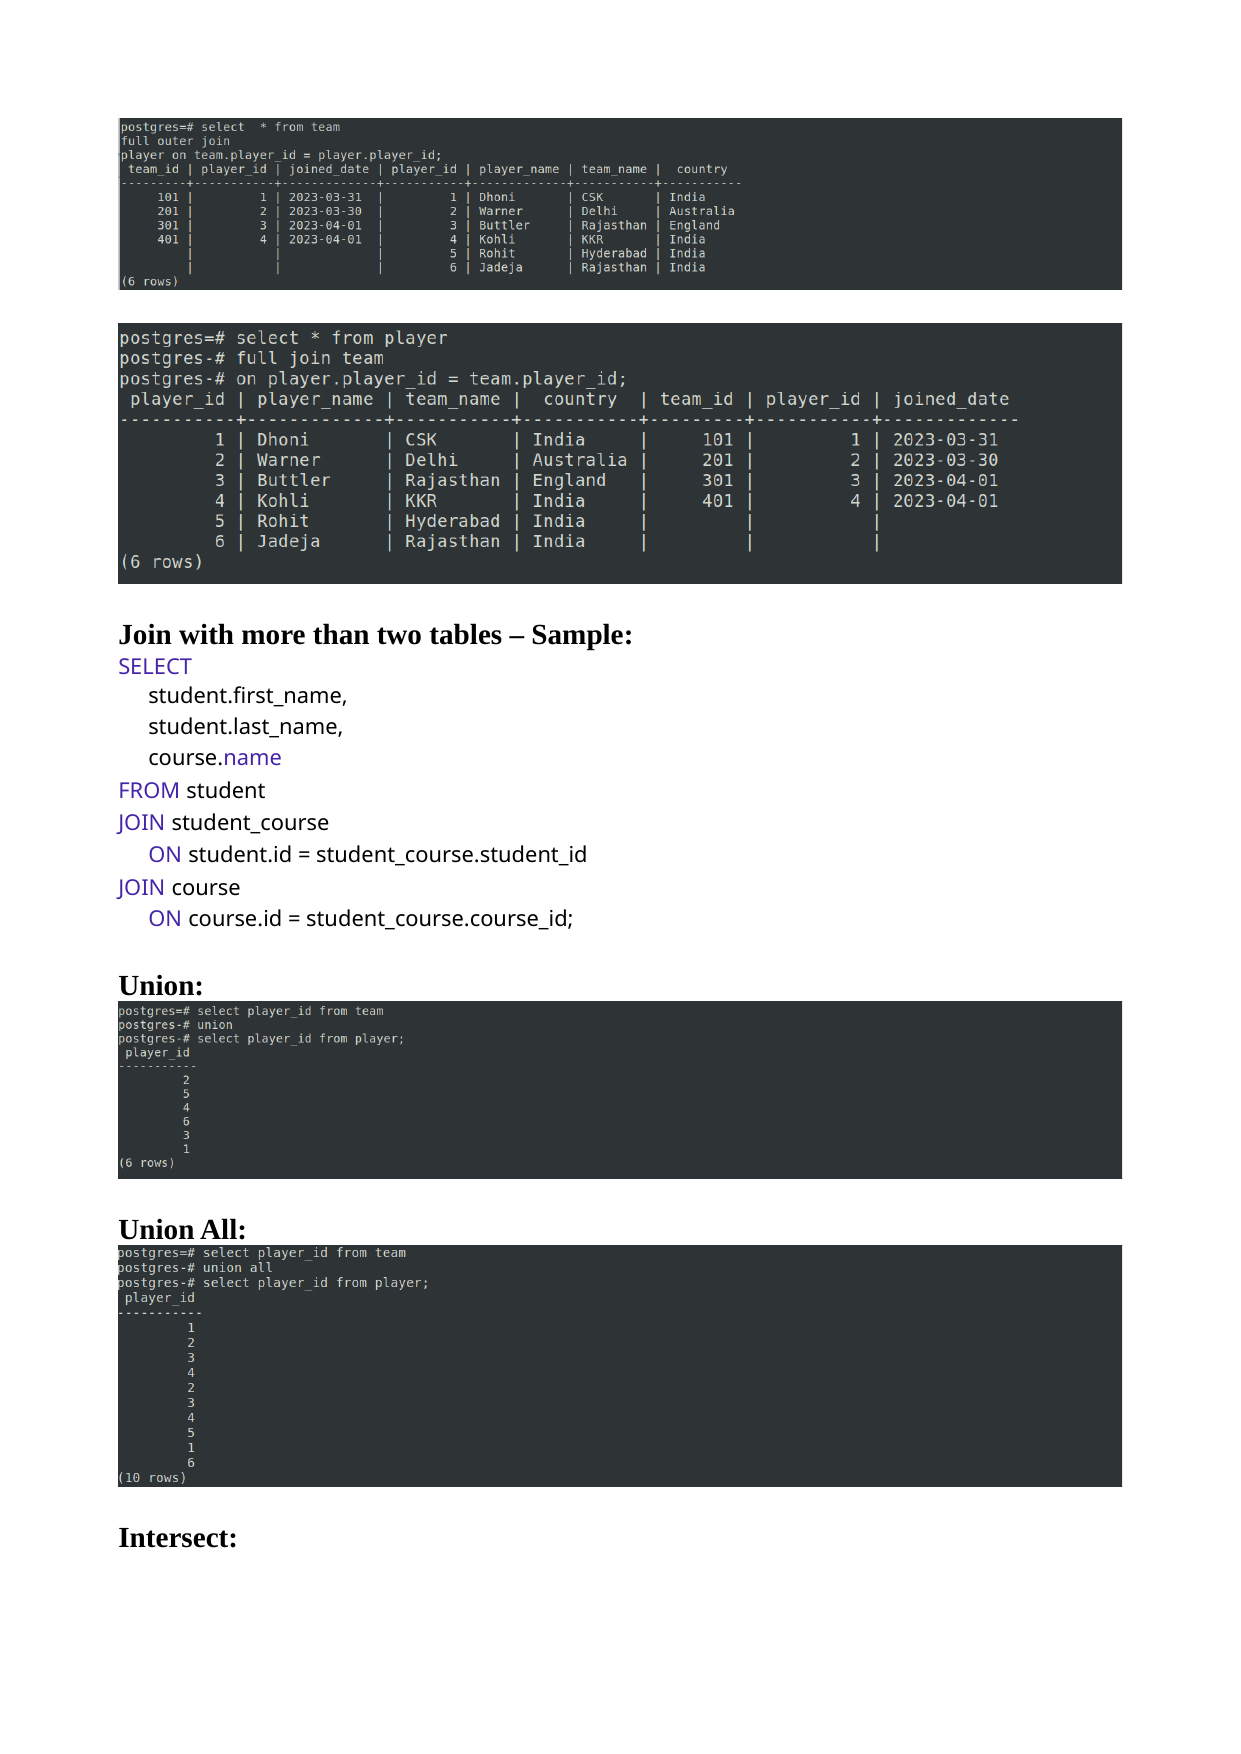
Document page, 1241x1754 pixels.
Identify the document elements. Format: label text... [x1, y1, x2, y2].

text Intersect: [118, 1521, 1122, 1554]
text Union All: [118, 1212, 1122, 1245]
picture [118, 1001, 1123, 1179]
text course.name [118, 742, 1122, 773]
text Union: [118, 968, 1122, 1001]
text student.last_name, [118, 711, 1122, 742]
text ON student.id = student_course.student_id [118, 837, 1122, 870]
text JOIN course [118, 870, 1122, 902]
picture [118, 1245, 1123, 1487]
picture [118, 118, 1123, 290]
text SELECT [118, 651, 1122, 680]
text FROM student [118, 773, 1122, 805]
text student.first_name, [118, 680, 1122, 711]
text JOIN student_course [118, 805, 1122, 837]
text Join with more than two tables – Sample: [118, 617, 1122, 651]
text ON course.id = student_course.course_id; [118, 902, 1122, 934]
picture [118, 323, 1123, 584]
